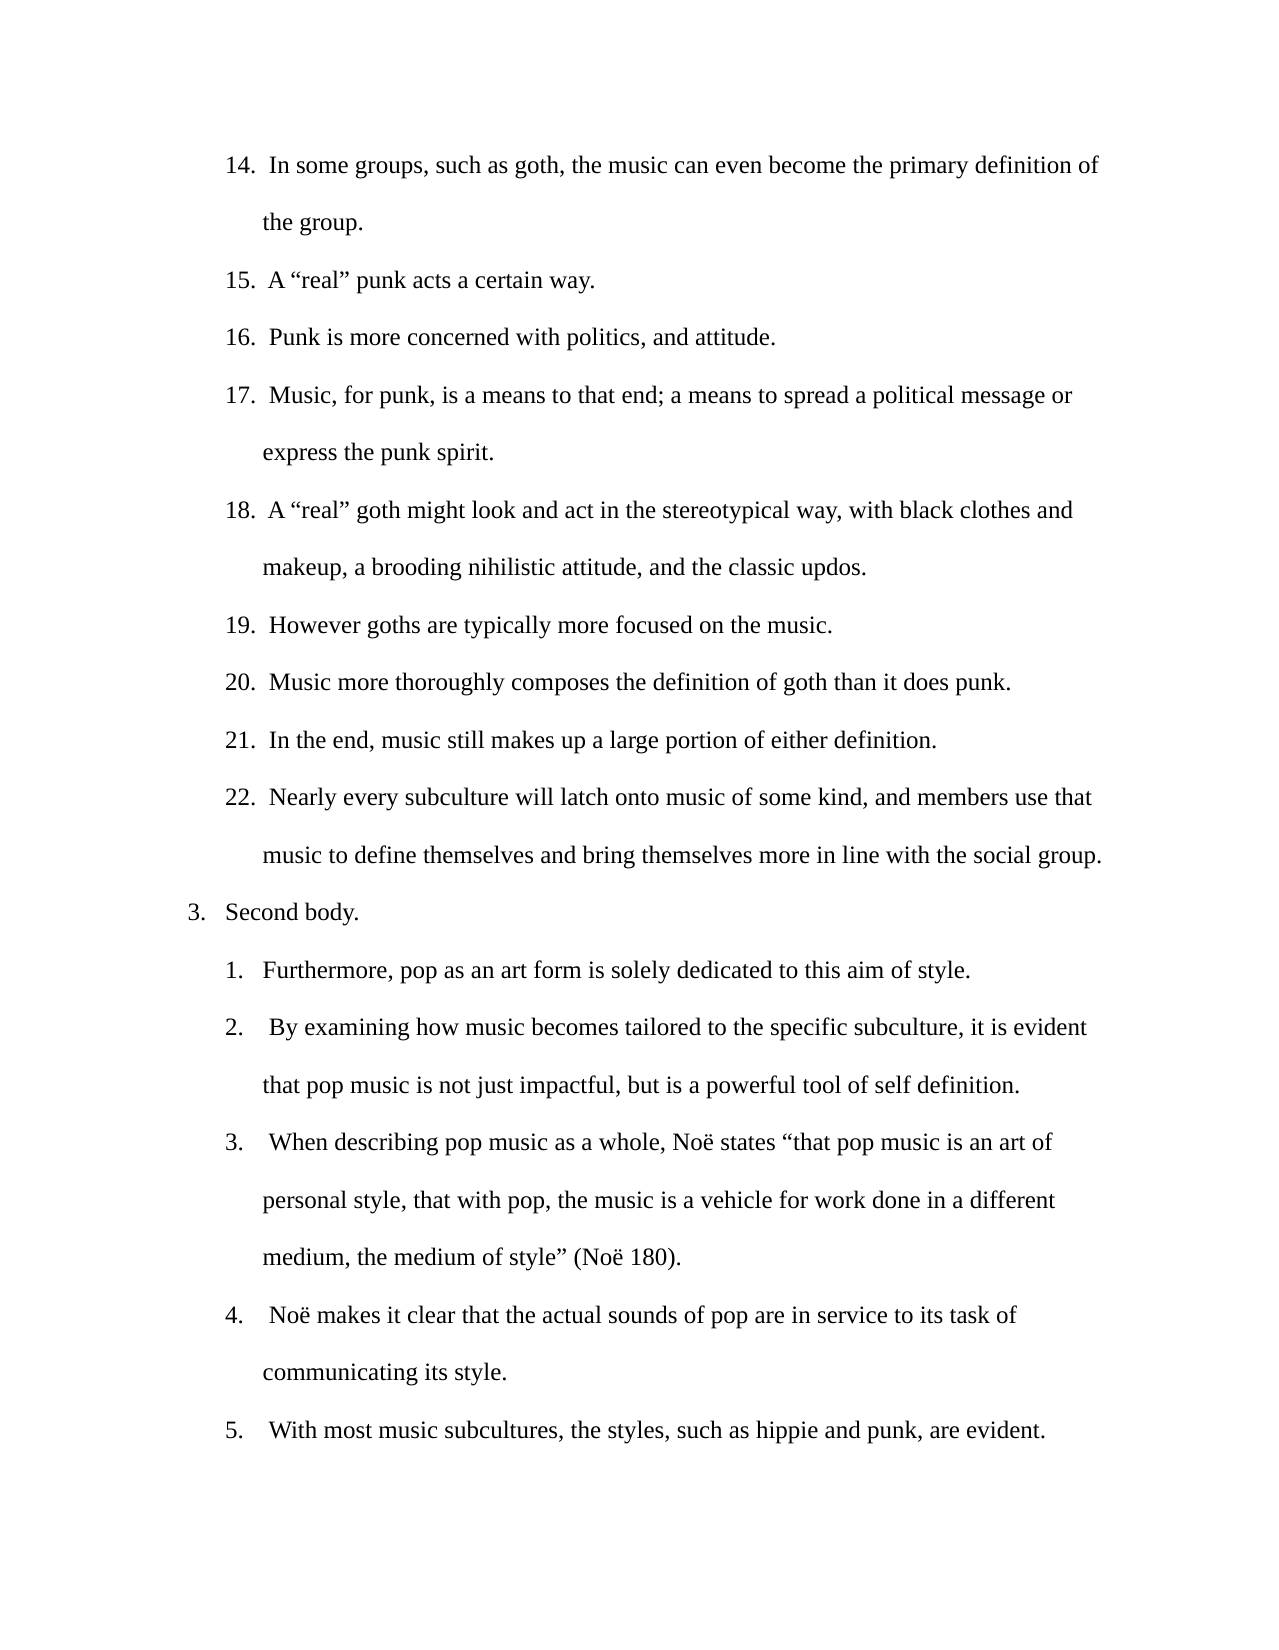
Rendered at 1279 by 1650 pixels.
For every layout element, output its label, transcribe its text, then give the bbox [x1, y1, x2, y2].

list Music more thoroughly composes the definition of goth than it does punk. [225, 667, 1128, 696]
list In the end, music still makes up a large portion of either definition. [225, 725, 1128, 754]
list However goths are typically more focused on the music. [225, 610, 1128, 639]
list Music, for punk, is a means to that end; a means to spread a political message or express the punk spirit. [225, 380, 1128, 466]
list Punk is more concerned with politics, and attitude. [225, 322, 1128, 351]
list Furthermore, pop as an art form is solely dedicated to this aim of style. [225, 955, 1128, 984]
list With most music subcultures, the styles, such as hippie and punk, are evident. [225, 1415, 1128, 1444]
list When describing pop music as a whole, Noë states “that pop music is an art of personal style, that with pop, the music is a vehicle for work done in a different medium, the medium of style” (Noë 180). [225, 1127, 1128, 1271]
list In some groups, such as goth, the music can even become the primary definition of the group. [225, 150, 1128, 236]
list Noë makes it clear that the actual sounds of pop are in service to its task of communicating its style. [225, 1300, 1128, 1386]
list A “real” punk acts a certain way. [225, 265, 1128, 294]
list By examining how music becomes tailored to the specific subculture, it is evident that pop music is not just impactful, but is a powerful tool of self definition. [225, 1012, 1128, 1099]
list A “real” goth might look and act in the stereotypical way, with black clothes and makeup, a brooding nihilistic attitude, and the classic updos. [225, 495, 1128, 581]
list Second body. [187, 897, 1128, 926]
list Nearly every subculture will latch onto music of some kind, and members use that music to define themselves and bring themselves more in line with the social group. [225, 782, 1128, 869]
